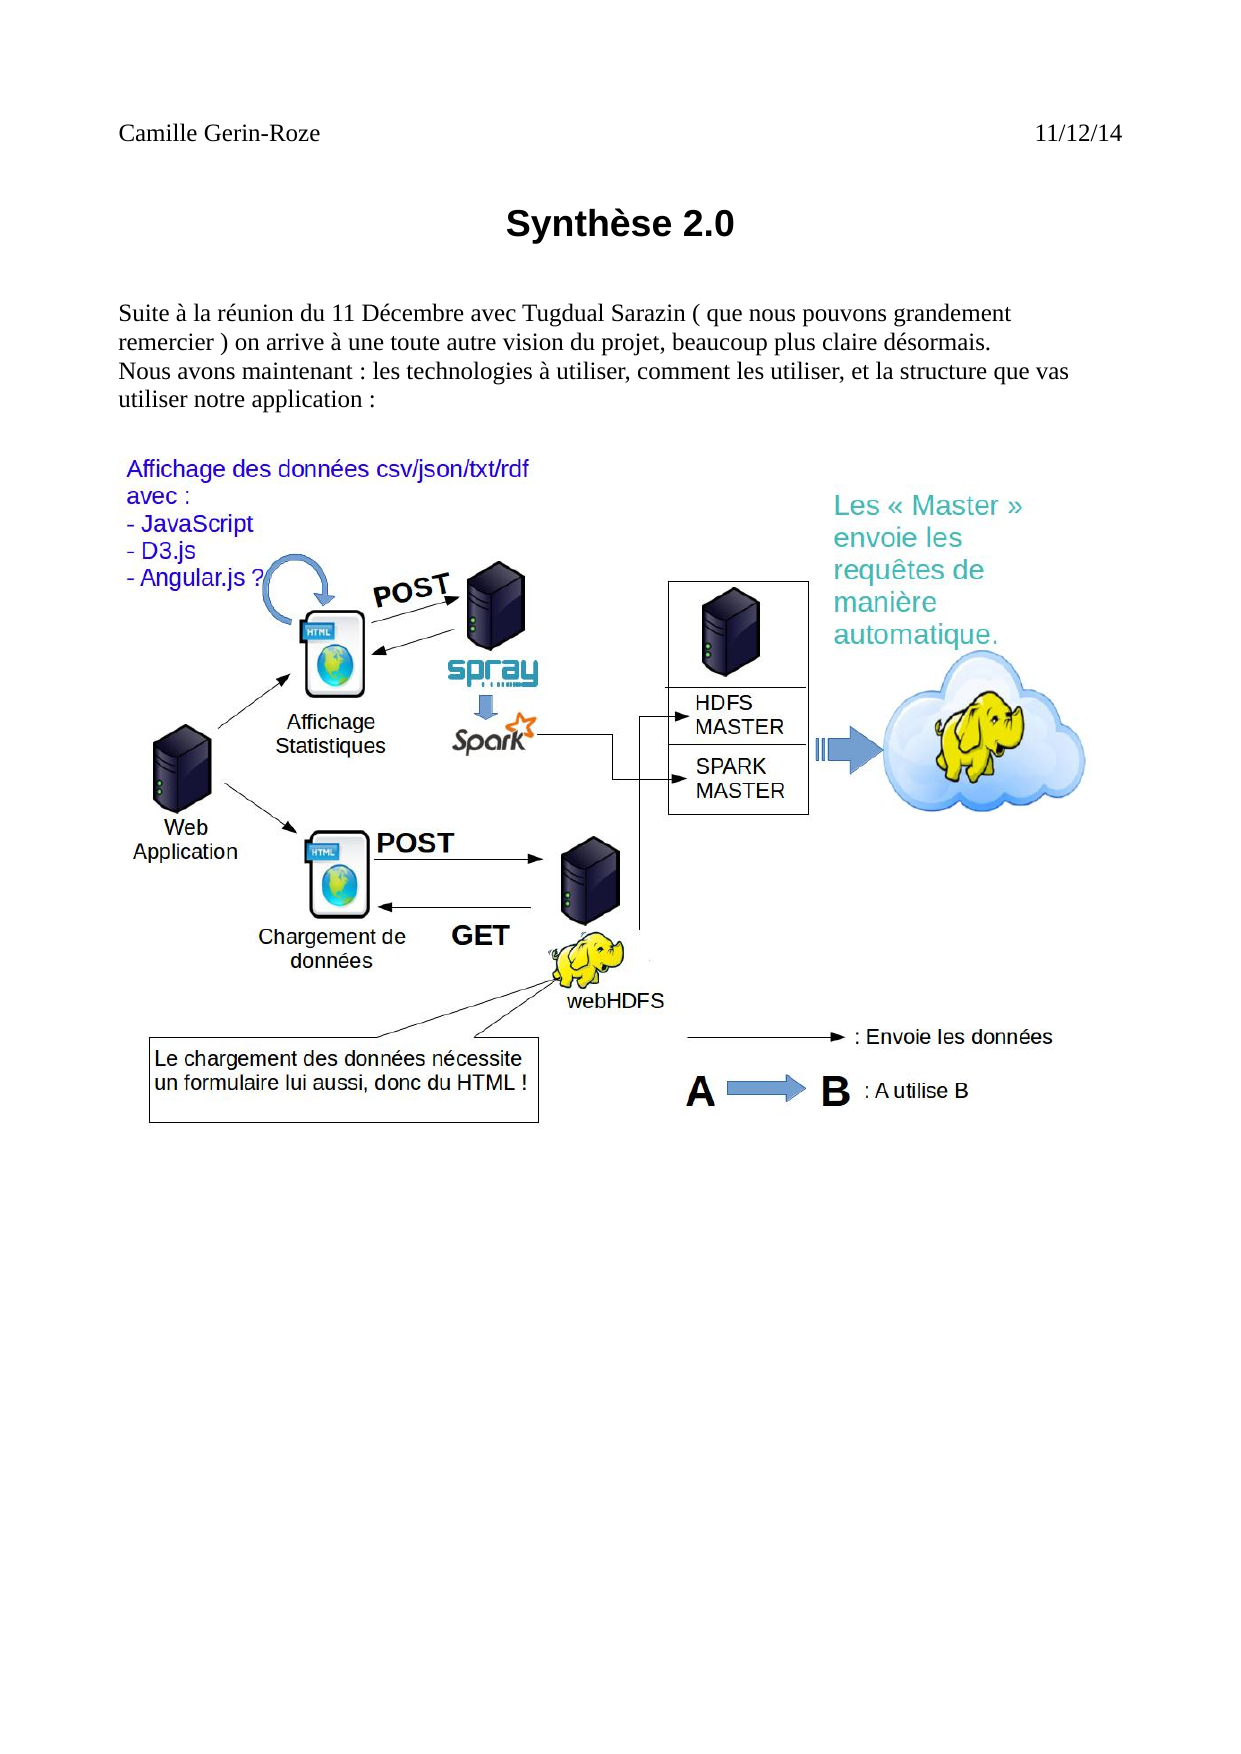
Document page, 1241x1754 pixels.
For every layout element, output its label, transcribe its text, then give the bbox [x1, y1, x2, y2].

text Suite à la réunion du 11 Décembre avec Tugdual Sarazin ( que nous pouvons grandement remercier ) on arrive à une toute autre vision du projet, beaucoup plus claire désormais. Nous avons maintenant : les technologies à utiliser, comment les utiliser, et la structure que vas utiliser notre application : [118, 298, 1122, 413]
picture [118, 441, 1123, 1152]
title Synthèse 2.0 [118, 201, 1122, 244]
